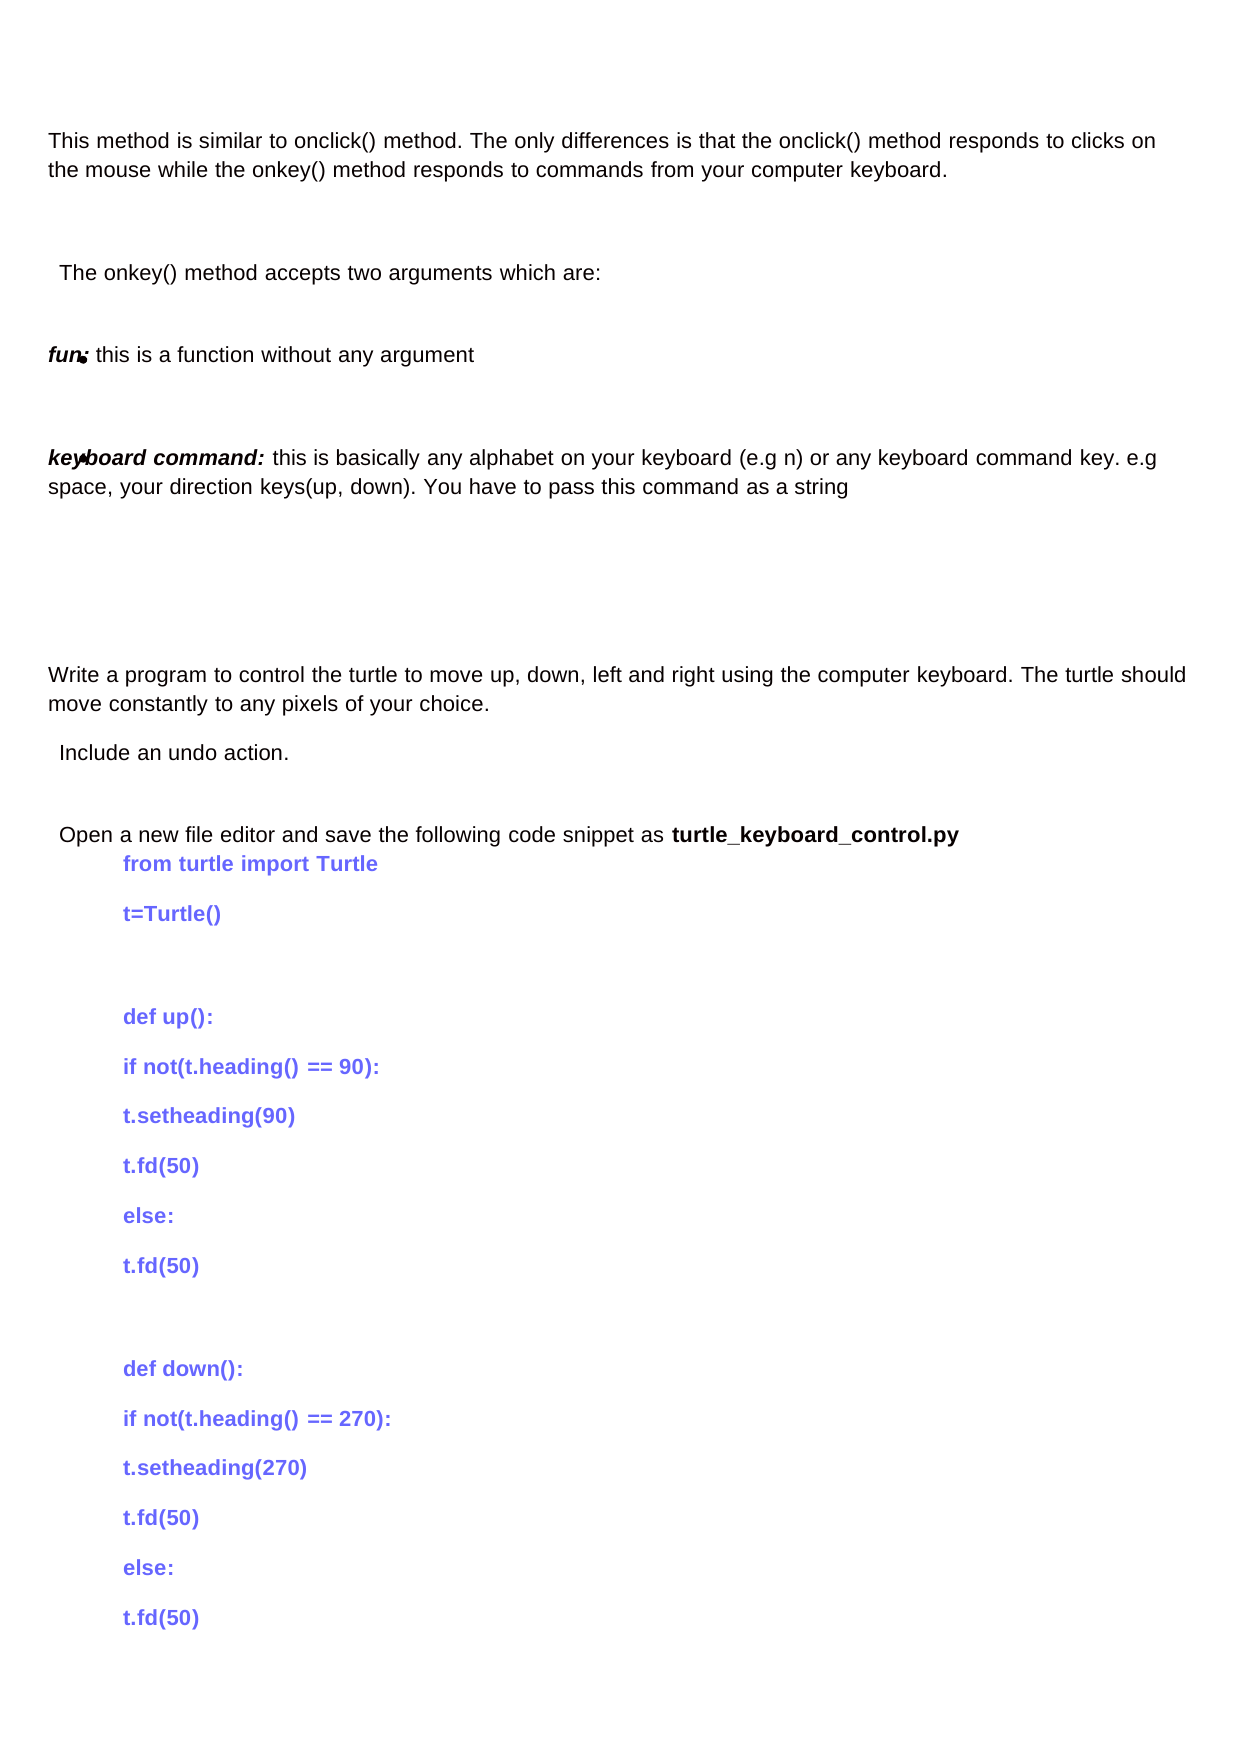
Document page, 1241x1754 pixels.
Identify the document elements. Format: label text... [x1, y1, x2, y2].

text if not(t.heading() == 270): [48, 1405, 1192, 1431]
text t=Turtle() [48, 901, 1192, 926]
text t.setheading(270) [48, 1455, 1192, 1480]
text t.fd(50) [48, 1253, 1192, 1278]
text The onkey() method accepts two arguments which are: [59, 260, 1194, 285]
text t.fd(50) [48, 1604, 1192, 1630]
text from turtle import Turtle [48, 851, 1192, 876]
text Include an undo action. [59, 740, 1194, 766]
text t.fd(50) [48, 1153, 1192, 1178]
text This method is similar to onclick() method. The only differences is that the onclick() method responds to clicks on the mouse while the onkey() method responds to commands from your computer keyboard. [48, 128, 1192, 182]
text keyboard command: this is basically any alphabet on your keyboard (e.g n) or any keyboard command key. e.g space, your direction keys(up, down). You have to pass this command as a string [48, 444, 1192, 499]
text t.setheading(90) [48, 1103, 1192, 1129]
text Open a new file editor and save the following code snippet as turtle_keyboard_control.py [59, 822, 1194, 847]
text def down(): [48, 1356, 1192, 1381]
text fun: this is a function without any argument [48, 342, 1192, 367]
text Write a program to control the turtle to move up, down, left and right using the computer keyboard. The turtle should move constantly to any pixels of your choice. [48, 662, 1192, 716]
text if not(t.heading() == 90): [48, 1054, 1192, 1079]
text t.fd(50) [48, 1505, 1192, 1530]
text def up(): [48, 1004, 1192, 1029]
text else: [48, 1203, 1192, 1228]
text else: [48, 1555, 1192, 1580]
